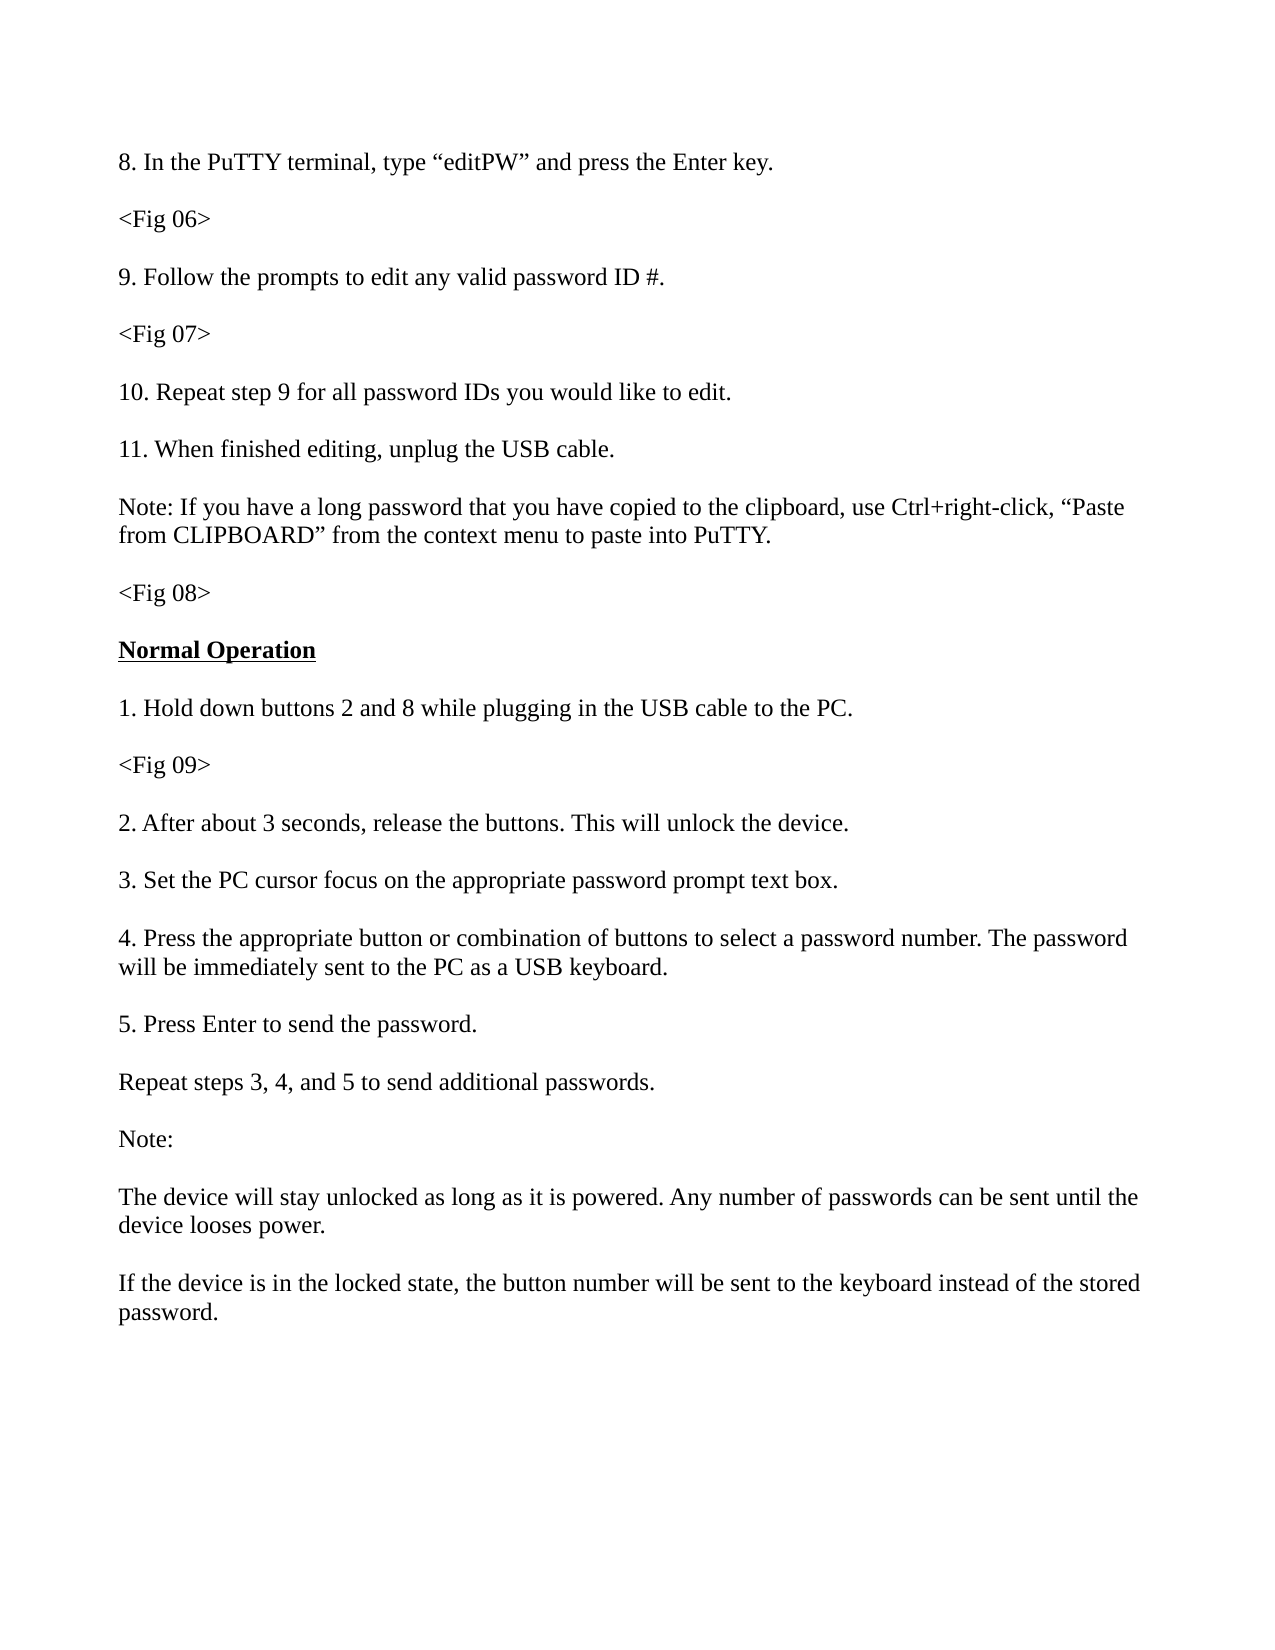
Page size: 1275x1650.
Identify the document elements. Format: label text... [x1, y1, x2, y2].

text 4. Press the appropriate button or combination of buttons to select a password number. The password will be immediately sent to the PC as a USB keyboard. [118, 923, 1157, 981]
text <Fig 08> [118, 578, 1157, 607]
text 5. Press Enter to send the password. [118, 1009, 1157, 1038]
text The device will stay unlocked as long as it is powered. Any number of passwords can be sent until the device looses power. [118, 1182, 1157, 1239]
text <Fig 09> [118, 751, 1157, 779]
text 10. Repeat step 9 for all password IDs you would like to edit. [118, 377, 1157, 406]
text 1. Hold down buttons 2 and 8 while plugging in the USB cable to the PC. [118, 693, 1157, 722]
text Note: If you have a long password that you have copied to the clipboard, use Ctrl+right-click, “Paste from CLIPBOARD” from the context menu to paste into PuTTY. [118, 492, 1157, 549]
text Normal Operation [118, 636, 1157, 664]
text 2. After about 3 seconds, release the buttons. This will unlock the device. [118, 808, 1157, 837]
text If the device is in the locked state, the button number will be sent to the keyboard instead of the stored password. [118, 1268, 1157, 1326]
text 11. When finished editing, unplug the USB cable. [118, 434, 1157, 463]
text 8. In the PuTTY terminal, type “editPW” and press the Enter key. [118, 147, 1157, 176]
text <Fig 06> [118, 204, 1157, 233]
text <Fig 07> [118, 319, 1157, 348]
text 9. Follow the prompts to edit any valid password ID #. [118, 262, 1157, 291]
text Note: [118, 1124, 1157, 1153]
text 3. Set the PC cursor focus on the appropriate password prompt text box. [118, 866, 1157, 894]
text Repeat steps 3, 4, and 5 to send additional passwords. [118, 1067, 1157, 1096]
